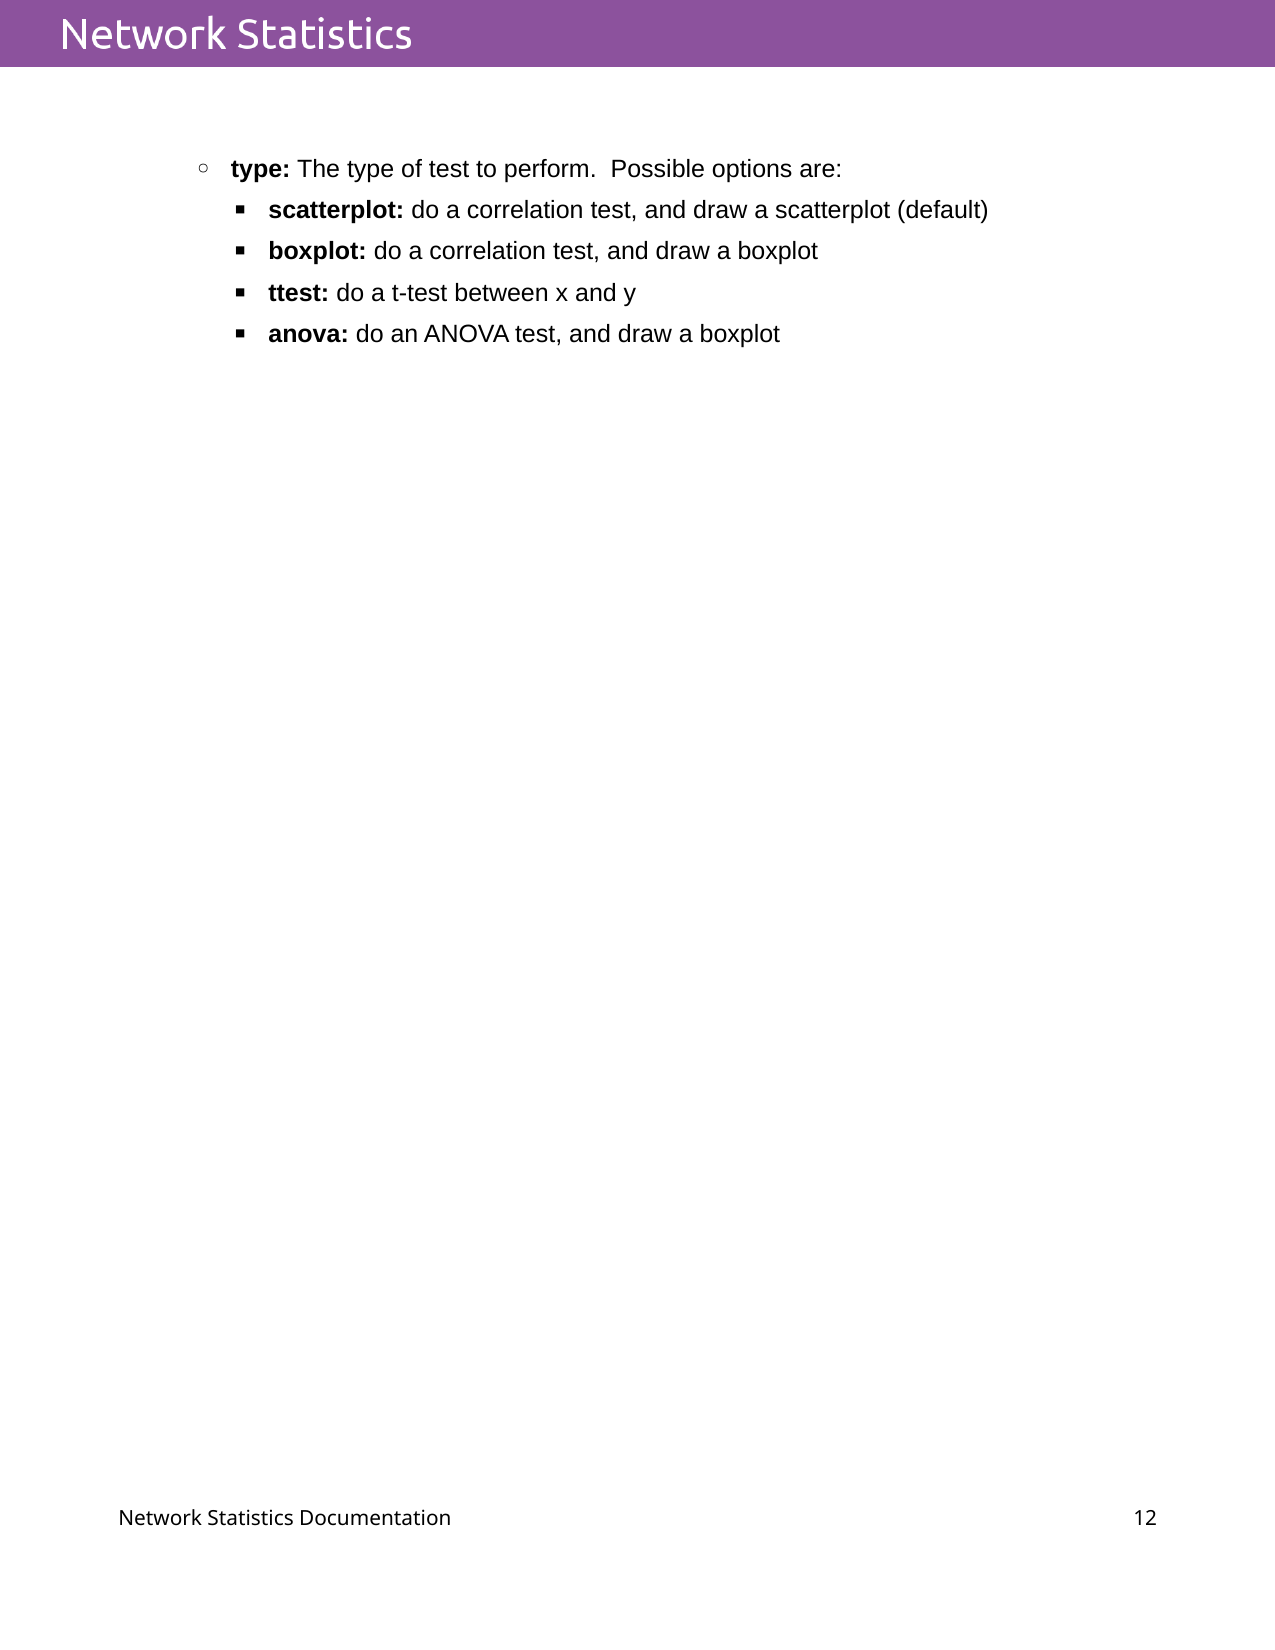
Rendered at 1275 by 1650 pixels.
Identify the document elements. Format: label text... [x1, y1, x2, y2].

list ttest: do a t-test between x and y [231, 278, 1157, 306]
list type: The type of test to perform. Possible options are: [193, 153, 1157, 182]
picture [0, 0, 1275, 67]
list anova: do an ANOVA test, and draw a boxplot [231, 319, 1157, 348]
list boxplot: do a correlation test, and draw a boxplot [231, 236, 1157, 265]
list scatterplot: do a correlation test, and draw a scatterplot (default) [231, 195, 1157, 224]
